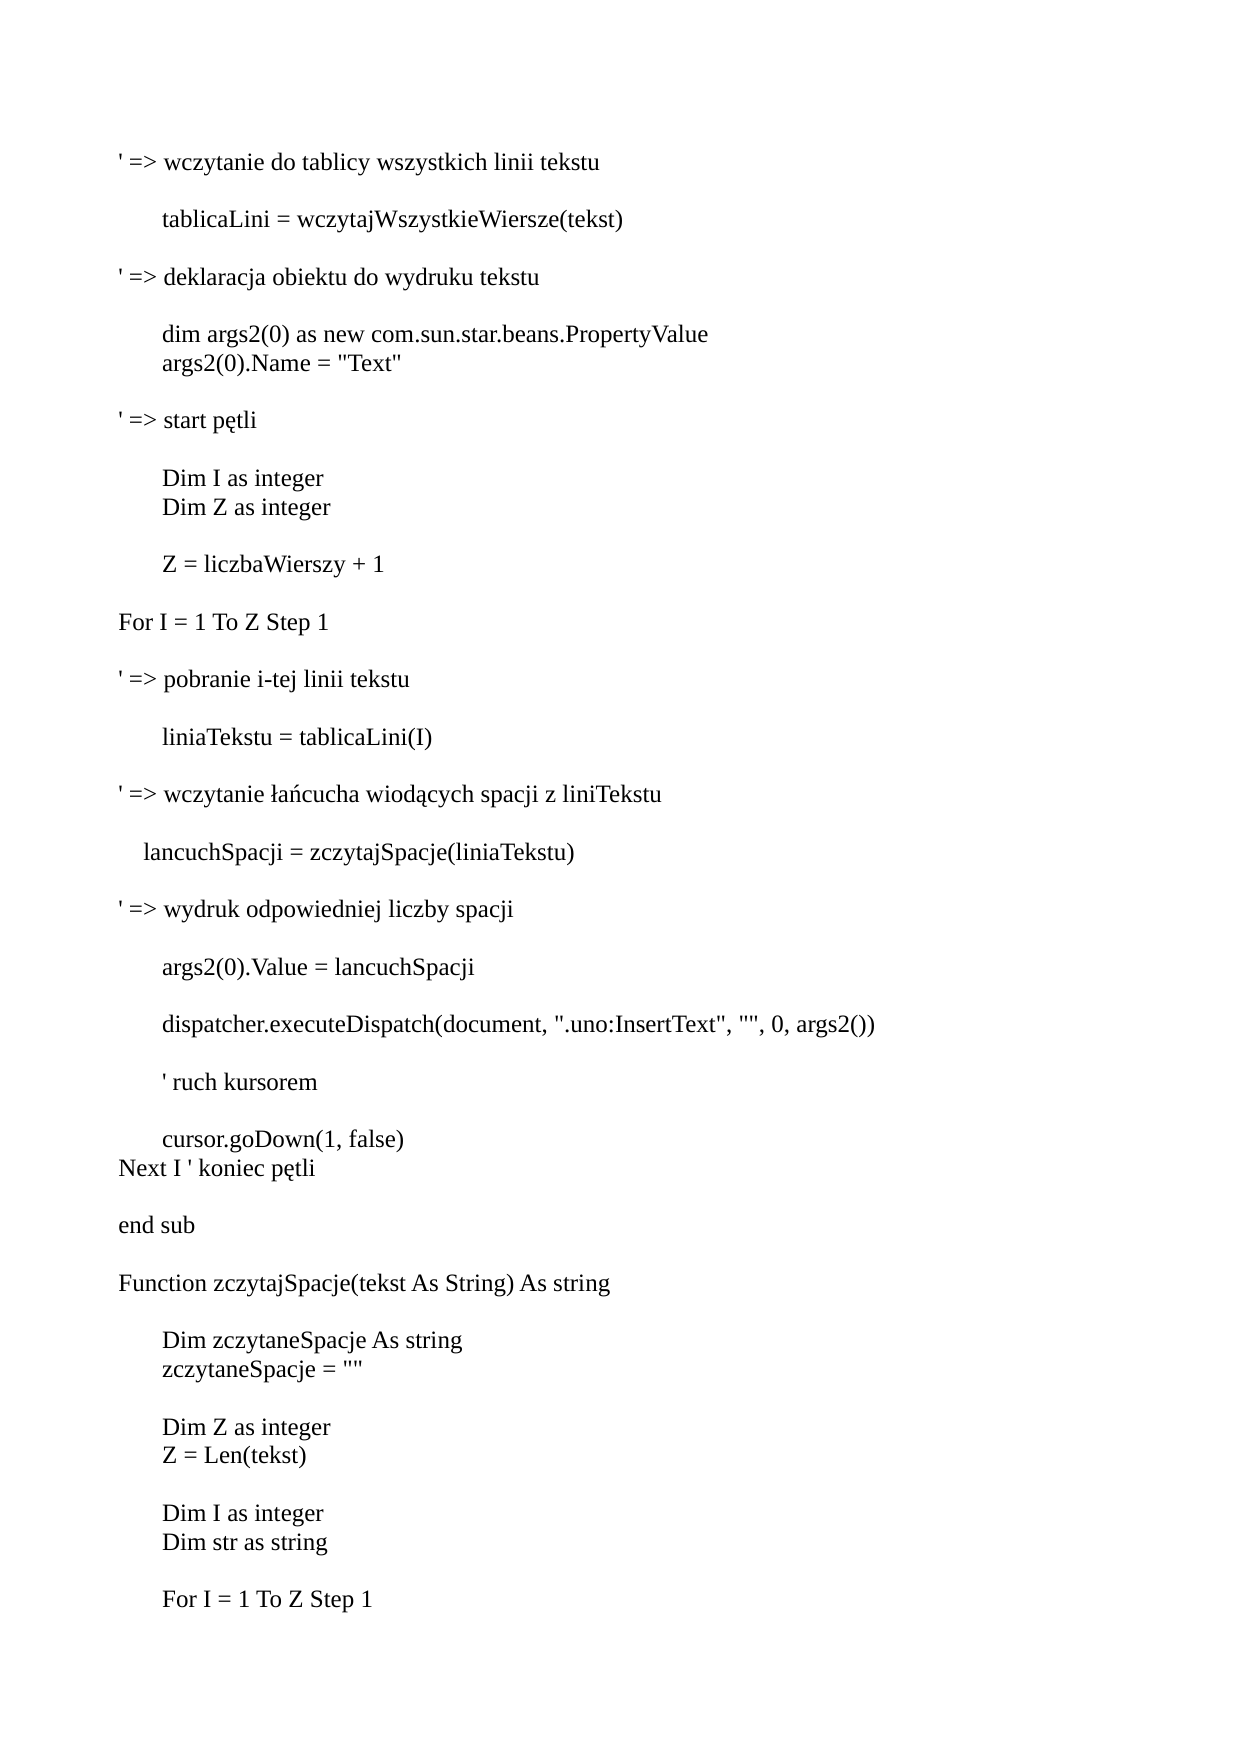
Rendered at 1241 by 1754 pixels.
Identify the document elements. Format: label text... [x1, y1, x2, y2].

text zczytaneSpacje = "" [118, 1354, 1122, 1383]
text ' => start pętli [118, 406, 1122, 434]
text Dim I as integer [118, 463, 1122, 492]
text ' => wczytanie do tablicy wszystkich linii tekstu [118, 147, 1122, 176]
text args2(0).Value = lancuchSpacji [118, 952, 1122, 981]
text Dim I as integer [118, 1498, 1122, 1527]
text dispatcher.executeDispatch(document, ".uno:InsertText", "", 0, args2()) [118, 1009, 1122, 1038]
text For I = 1 To Z Step 1 [118, 607, 1122, 636]
text Z = liczbaWierszy + 1 [118, 549, 1122, 578]
text Dim Z as integer [118, 492, 1122, 521]
text Dim Z as integer [118, 1412, 1122, 1441]
text Dim str as string [118, 1527, 1122, 1556]
text Dim zczytaneSpacje As string [118, 1326, 1122, 1354]
text ' => pobranie i-tej linii tekstu [118, 664, 1122, 693]
text ' => deklaracja obiektu do wydruku tekstu [118, 262, 1122, 291]
text liniaTekstu = tablicaLini(I) [118, 722, 1122, 751]
text lancuchSpacji = zczytajSpacje(liniaTekstu) [118, 837, 1122, 866]
text cursor.goDown(1, false) [118, 1124, 1122, 1153]
text ' => wydruk odpowiedniej liczby spacji [118, 894, 1122, 923]
text Next I ' koniec pętli [118, 1153, 1122, 1182]
text end sub [118, 1211, 1122, 1239]
text ' => wczytanie łańcucha wiodących spacji z liniTekstu [118, 779, 1122, 808]
text dim args2(0) as new com.sun.star.beans.PropertyValue [118, 319, 1122, 348]
text ' ruch kursorem [118, 1067, 1122, 1096]
text args2(0).Name = "Text" [118, 348, 1122, 377]
text Z = Len(tekst) [118, 1441, 1122, 1469]
text For I = 1 To Z Step 1 [118, 1584, 1122, 1613]
text tablicaLini = wczytajWszystkieWiersze(tekst) [118, 204, 1122, 233]
text Function zczytajSpacje(tekst As String) As string [118, 1268, 1122, 1297]
